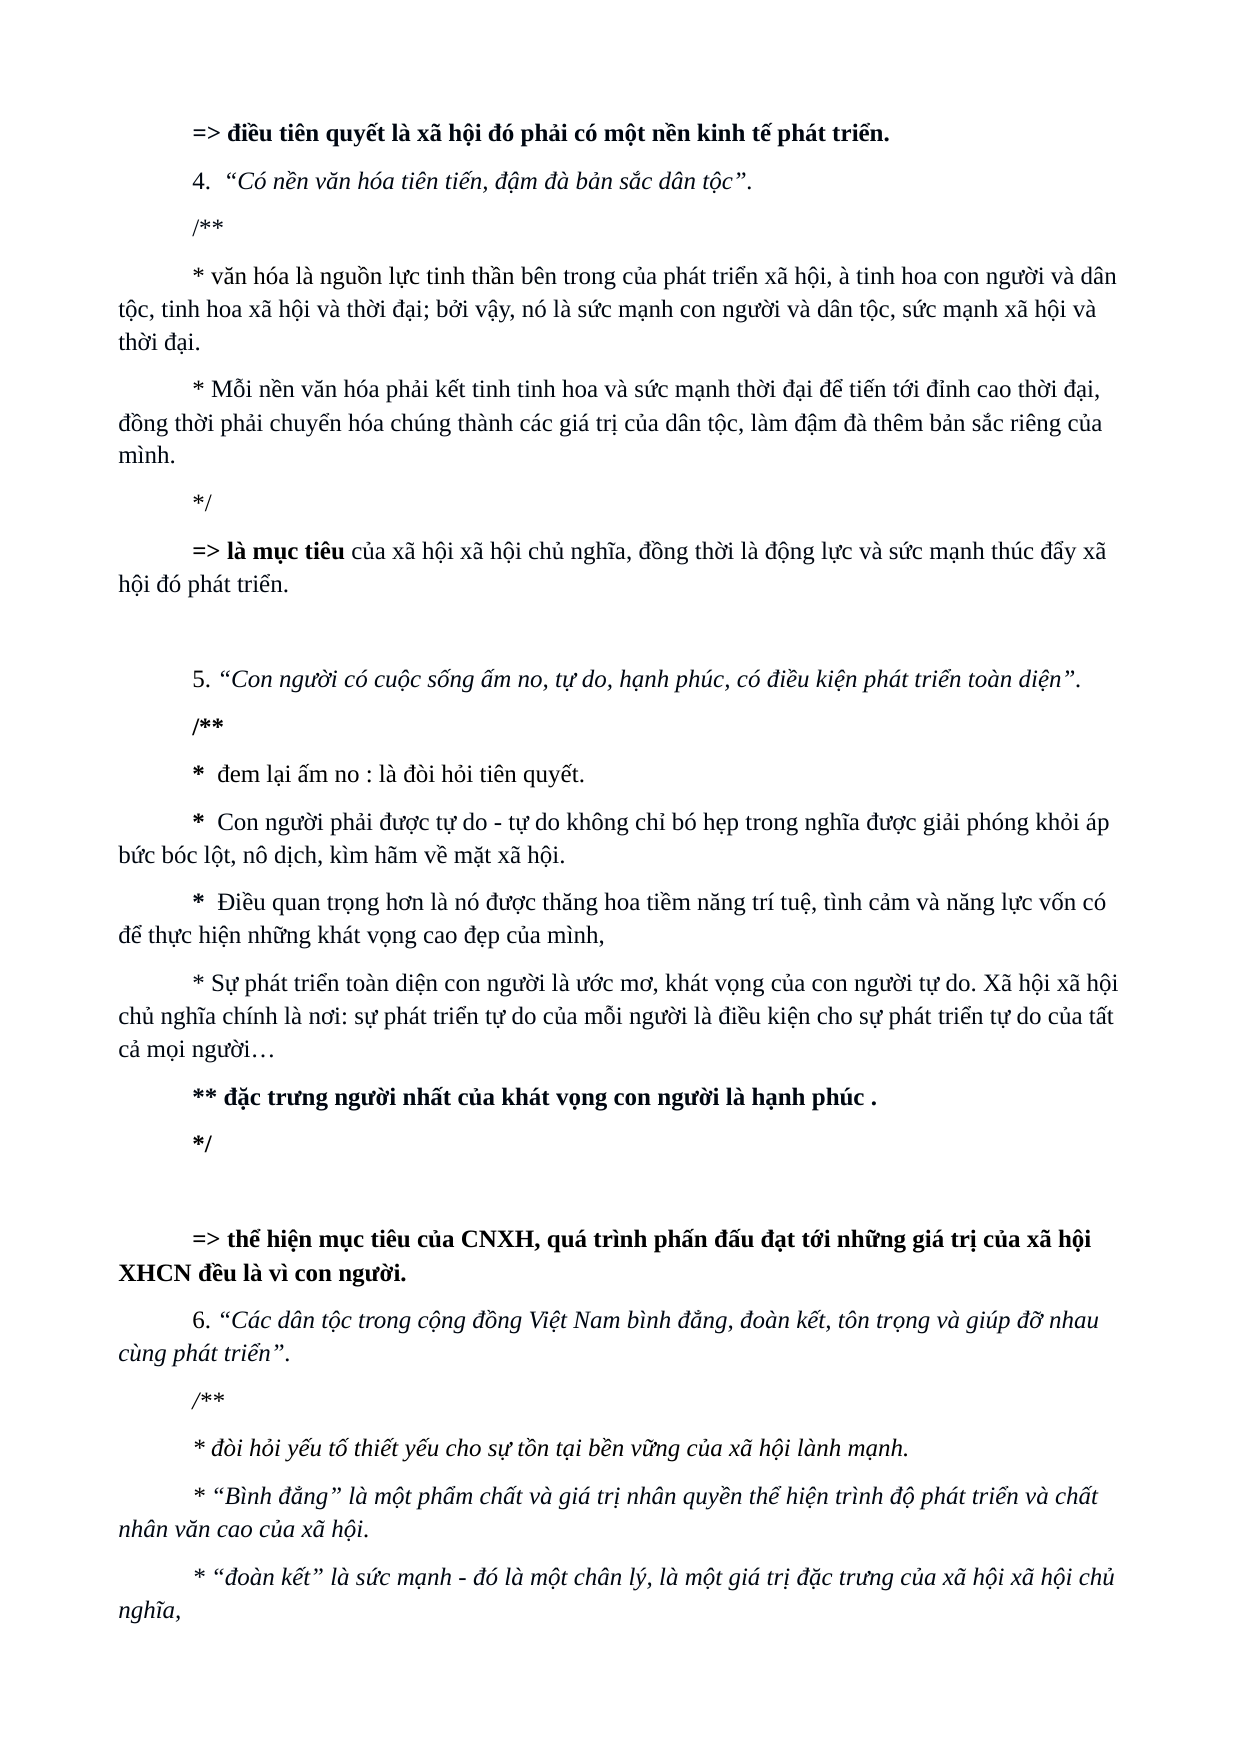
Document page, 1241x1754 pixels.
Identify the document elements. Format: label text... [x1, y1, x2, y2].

text 6. “Các dân tộc trong cộng đồng Việt Nam bình đẳng, đoàn kết, tôn trọng và giúp đỡ nhau cùng phát triển”. [118, 1305, 1122, 1367]
text 5. “Con người có cuộc sống ấm no, tự do, hạnh phúc, có điều kiện phát triển toàn diện”. [118, 664, 1122, 693]
text => thể hiện mục tiêu của CNXH, quá trình phấn đấu đạt tới những giá trị của xã hội XHCN đều là vì con người. [118, 1224, 1122, 1286]
text /** [118, 213, 1122, 242]
text * văn hóa là nguồn lực tinh thần bên trong của phát triển xã hội, à tinh hoa con người và dân tộc, tinh hoa xã hội và thời đại; bởi vậy, nó là sức mạnh con người và dân tộc, sức mạnh xã hội và thời đại. [118, 261, 1122, 356]
text * Điều quan trọng hơn là nó được thăng hoa tiềm năng trí tuệ, tình cảm và năng lực vốn có để thực hiện những khát vọng cao đẹp của mình, [118, 887, 1122, 949]
text => là mục tiêu của xã hội xã hội chủ nghĩa, đồng thời là động lực và sức mạnh thúc đẩy xã hội đó phát triển. [118, 536, 1122, 598]
text * Mỗi nền văn hóa phải kết tinh tinh hoa và sức mạnh thời đại để tiến tới đỉnh cao thời đại, đồng thời phải chuyển hóa chúng thành các giá trị của dân tộc, làm đậm đà thêm bản sắc riêng của mình. [118, 374, 1122, 469]
text ** đặc trưng người nhất của khát vọng con người là hạnh phúc . [118, 1082, 1122, 1111]
text * đòi hỏi yếu tố thiết yếu cho sự tồn tại bền vững của xã hội lành mạnh. [118, 1433, 1122, 1462]
text */ [118, 1129, 1122, 1158]
text /** [118, 1386, 1122, 1414]
text * Sự phát triển toàn diện con người là ước mơ, khát vọng của con người tự do. Xã hội xã hội chủ nghĩa chính là nơi: sự phát triển tự do của mỗi người là điều kiện cho sự phát triển tự do của tất cả mọi người… [118, 968, 1122, 1063]
text * “đoàn kết” là sức mạnh - đó là một chân lý, là một giá trị đặc trưng của xã hội xã hội chủ nghĩa, [118, 1562, 1122, 1623]
text => điều tiên quyết là xã hội đó phải có một nền kinh tế phát triển. [118, 118, 1122, 147]
text * “Bình đẳng” là một phẩm chất và giá trị nhân quyền thể hiện trình độ phát triển và chất nhân văn cao của xã hội. [118, 1481, 1122, 1543]
text * Con người phải được tự do - tự do không chỉ bó hẹp trong nghĩa được giải phóng khỏi áp bức bóc lột, nô dịch, kìm hãm về mặt xã hội. [118, 807, 1122, 869]
text /** [118, 712, 1122, 740]
text * đem lại ấm no : là đòi hỏi tiên quyết. [118, 759, 1122, 788]
text 4. “Có nền văn hóa tiên tiến, đậm đà bản sắc dân tộc”. [118, 166, 1122, 194]
text */ [118, 488, 1122, 517]
